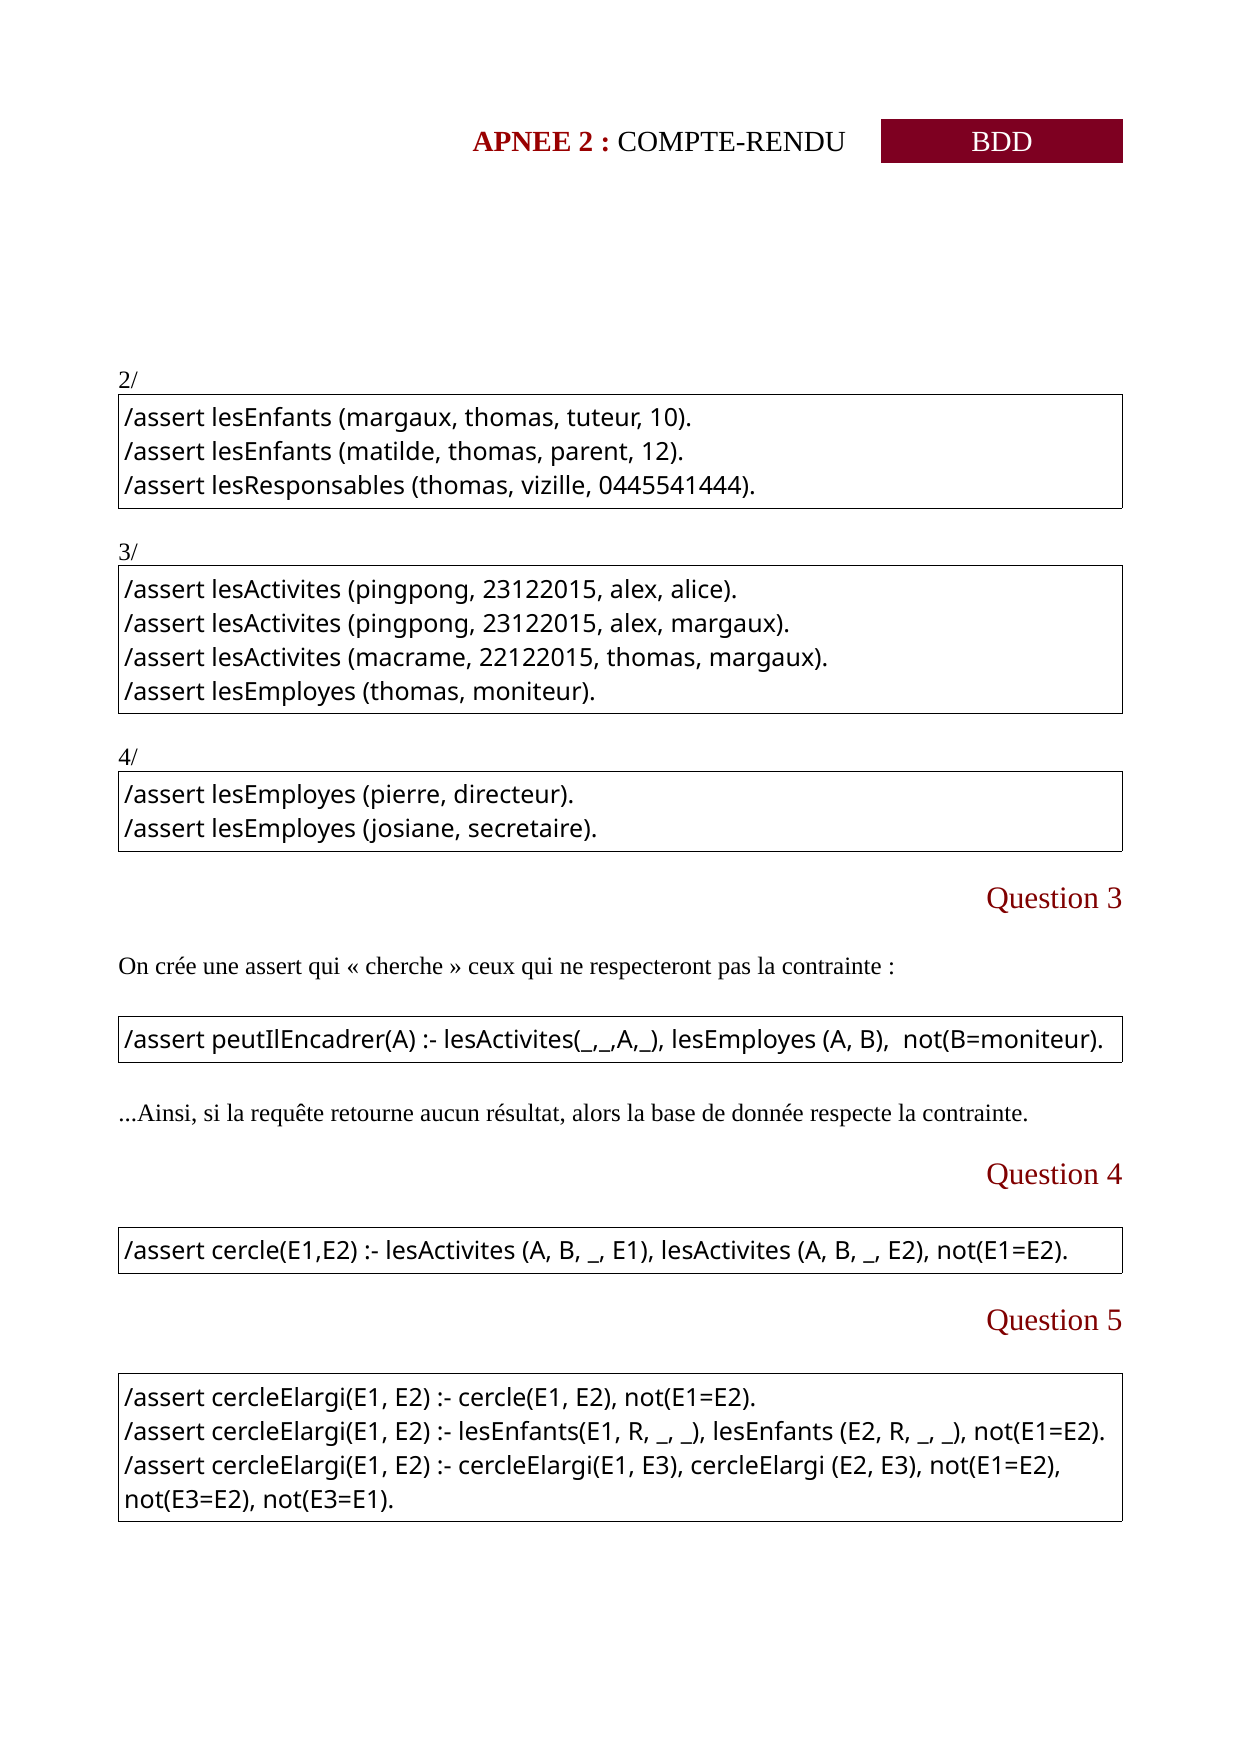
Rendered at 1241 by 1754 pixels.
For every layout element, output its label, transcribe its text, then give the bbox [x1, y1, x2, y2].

table_header /assert lesEnfants (margaux, thomas, tuteur, 10). /assert lesEnfants (matilde, thomas, parent, 12). /assert lesResponsables (thomas, vizille, 0445541444). [119, 395, 1122, 508]
table_header /assert lesActivites (pingpong, 23122015, alex, alice). /assert lesActivites (pingpong, 23122015, alex, margaux). /assert lesActivites (macrame, 22122015, thomas, margaux). /assert lesEmployes (thomas, moniteur). [119, 566, 1122, 713]
text Question 3 [118, 879, 1122, 915]
table_header /assert lesEmployes (pierre, directeur). /assert lesEmployes (josiane, secretaire). [119, 772, 1122, 851]
text Question 5 [118, 1301, 1122, 1337]
table_header /assert peutIlEncadrer(A) :- lesActivites(_,_,A,_), lesEmployes (A, B), not(B=moniteur). [119, 1017, 1122, 1062]
text 3/ [118, 537, 1122, 565]
text Question 4 [118, 1155, 1122, 1191]
text On crée une assert qui « cherche » ceux qui ne respecteront pas la contrainte : [118, 951, 1122, 980]
text 2/ [118, 365, 1122, 394]
table_header /assert cercleElargi(E1, E2) :- cercle(E1, E2), not(E1=E2). /assert cercleElargi(E1, E2) :- lesEnfants(E1, R, _, _), lesEnfants (E2, R, _, _), not(E1=E2). /assert cercleElargi(E1, E2) :- cercleElargi(E1, E3), cercleElargi (E2, E3), not(E1=E2), not(E3=E2), not(E3=E1). [119, 1374, 1122, 1521]
text ...Ainsi, si la requête retourne aucun résultat, alors la base de donnée respecte la contrainte. [118, 1098, 1122, 1126]
table_header /assert cercle(E1,E2) :- lesActivites (A, B, _, E1), lesActivites (A, B, _, E2), not(E1=E2). [119, 1228, 1122, 1273]
text 4/ [118, 742, 1122, 771]
